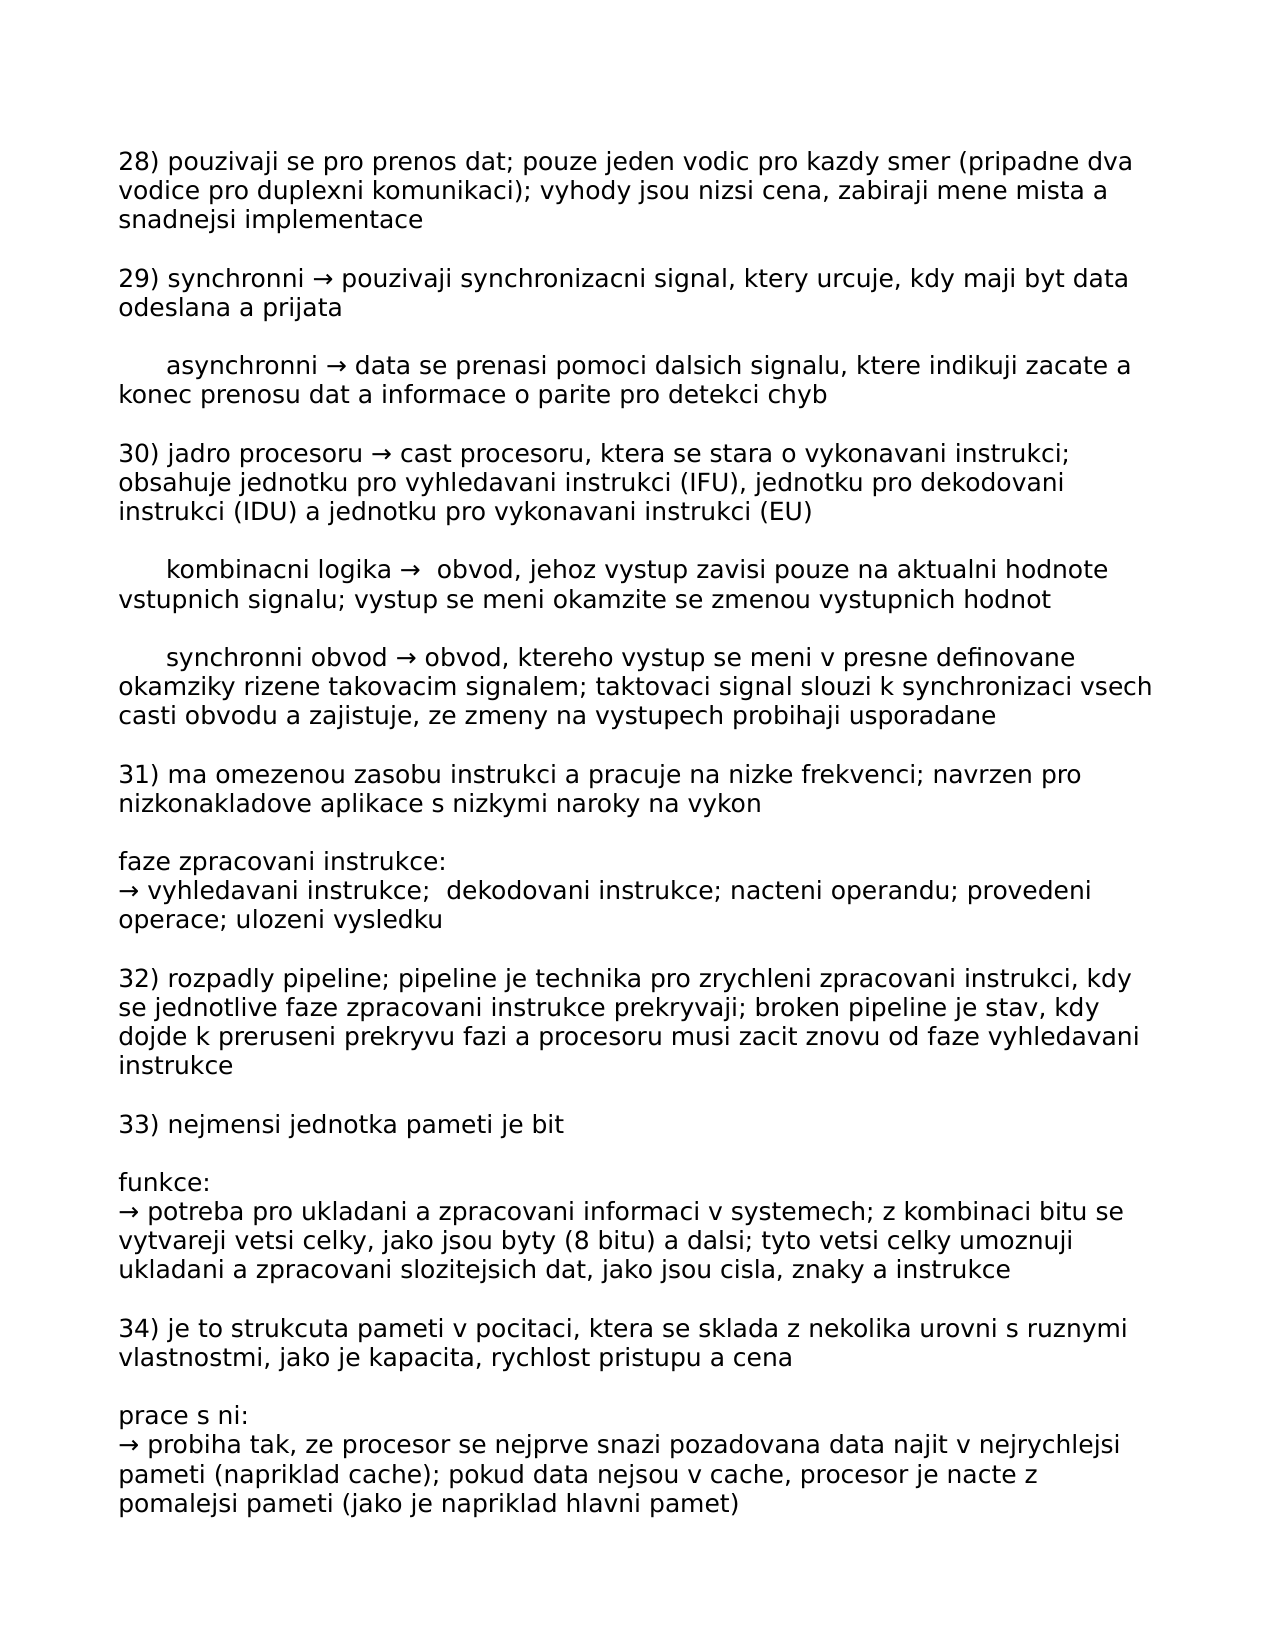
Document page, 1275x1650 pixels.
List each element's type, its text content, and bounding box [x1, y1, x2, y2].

text prace s ni: [118, 1401, 1157, 1431]
text faze zpracovani instrukce: [118, 847, 1157, 876]
text asynchronni → data se prenasi pomoci dalsich signalu, ktere indikuji zacate a konec prenosu dat a informace o parite pro detekci chyb [118, 351, 1157, 410]
text funkce: [118, 1168, 1157, 1197]
text 29) synchronni → pouzivaji synchronizacni signal, ktery urcuje, kdy maji byt data odeslana a prijata [118, 264, 1157, 322]
text → potreba pro ukladani a zpracovani informaci v systemech; z kombinaci bitu se vytvareji vetsi celky, jako jsou byty (8 bitu) a dalsi; tyto vetsi celky umoznuji ukladani a zpracovani slozitejsich dat, jako jsou cisla, znaky a instrukce [118, 1197, 1157, 1285]
text 33) nejmensi jednotka pameti je bit [118, 1110, 1157, 1139]
text → probiha tak, ze procesor se nejprve snazi pozadovana data najit v nejrychlejsi pameti (napriklad cache); pokud data nejsou v cache, procesor je nacte z pomalejsi pameti (jako je napriklad hlavni pamet) [118, 1431, 1157, 1518]
text 28) pouzivaji se pro prenos dat; pouze jeden vodic pro kazdy smer (pripadne dva vodice pro duplexni komunikaci); vyhody jsou nizsi cena, zabiraji mene mista a snadnejsi implementace [118, 147, 1157, 235]
text 31) ma omezenou zasobu instrukci a pracuje na nizke frekvenci; navrzen pro nizkonakladove aplikace s nizkymi naroky na vykon [118, 760, 1157, 818]
text 30) jadro procesoru → cast procesoru, ktera se stara o vykonavani instrukci; obsahuje jednotku pro vyhledavani instrukci (IFU), jednotku pro dekodovani instrukci (IDU) a jednotku pro vykonavani instrukci (EU) [118, 439, 1157, 526]
text synchronni obvod → obvod, ktereho vystup se meni v presne definovane okamziky rizene takovacim signalem; taktovaci signal slouzi k synchronizaci vsech casti obvodu a zajistuje, ze zmeny na vystupech probihaji usporadane [118, 643, 1157, 731]
text kombinacni logika → obvod, jehoz vystup zavisi pouze na aktualni hodnote vstupnich signalu; vystup se meni okamzite se zmenou vystupnich hodnot [118, 556, 1157, 614]
text → vyhledavani instrukce; dekodovani instrukce; nacteni operandu; provedeni operace; ulozeni vysledku [118, 876, 1157, 935]
text 34) je to strukcuta pameti v pocitaci, ktera se sklada z nekolika urovni s ruznymi vlastnostmi, jako je kapacita, rychlost pristupu a cena [118, 1314, 1157, 1372]
text 32) rozpadly pipeline; pipeline je technika pro zrychleni zpracovani instrukci, kdy se jednotlive faze zpracovani instrukce prekryvaji; broken pipeline je stav, kdy dojde k preruseni prekryvu fazi a procesoru musi zacit znovu od faze vyhledavani instrukce [118, 964, 1157, 1081]
